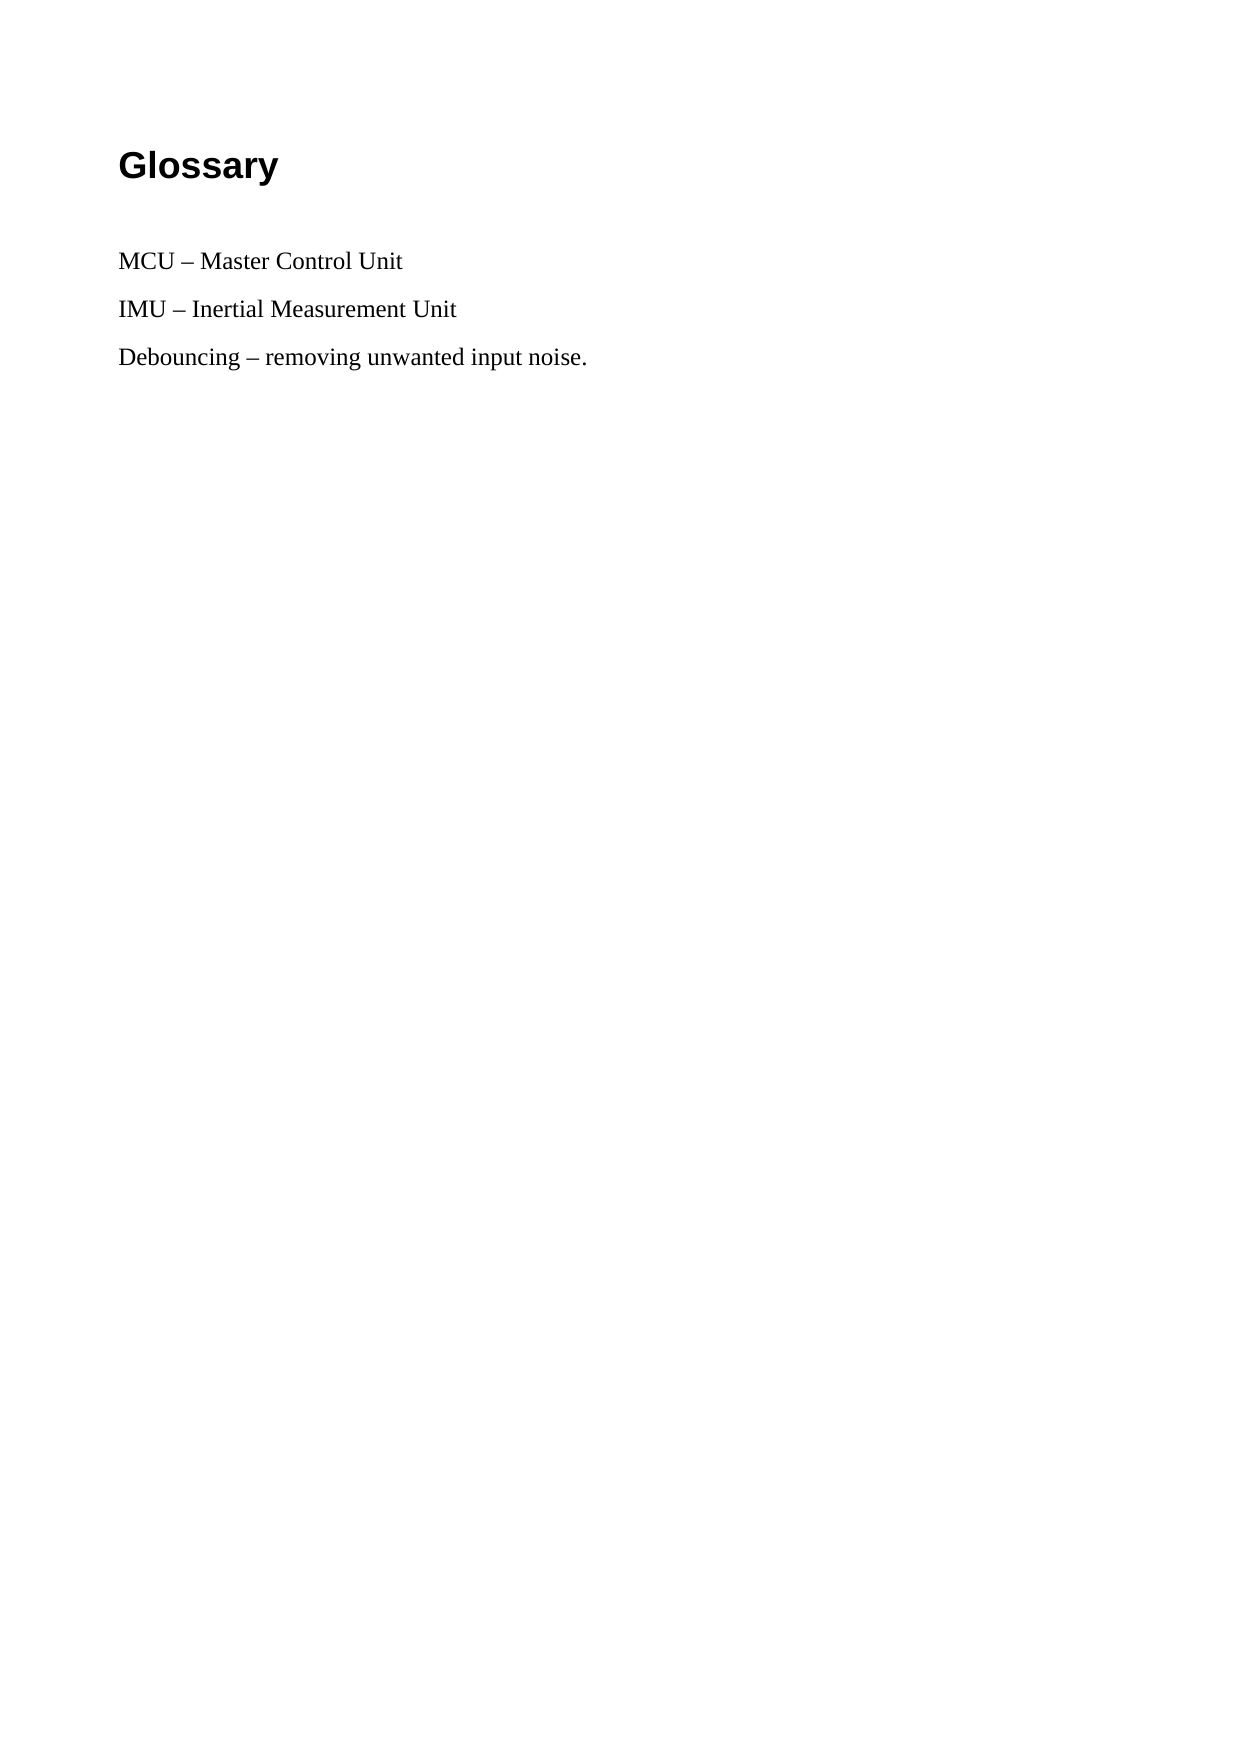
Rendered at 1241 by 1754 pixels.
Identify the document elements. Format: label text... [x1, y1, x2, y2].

text MCU – Master Control Unit [118, 246, 1122, 275]
text IMU – Inertial Measurement Unit [118, 294, 1122, 323]
subtitle Glossary [118, 143, 1122, 186]
text Debouncing – removing unwanted input noise. [118, 342, 1122, 370]
